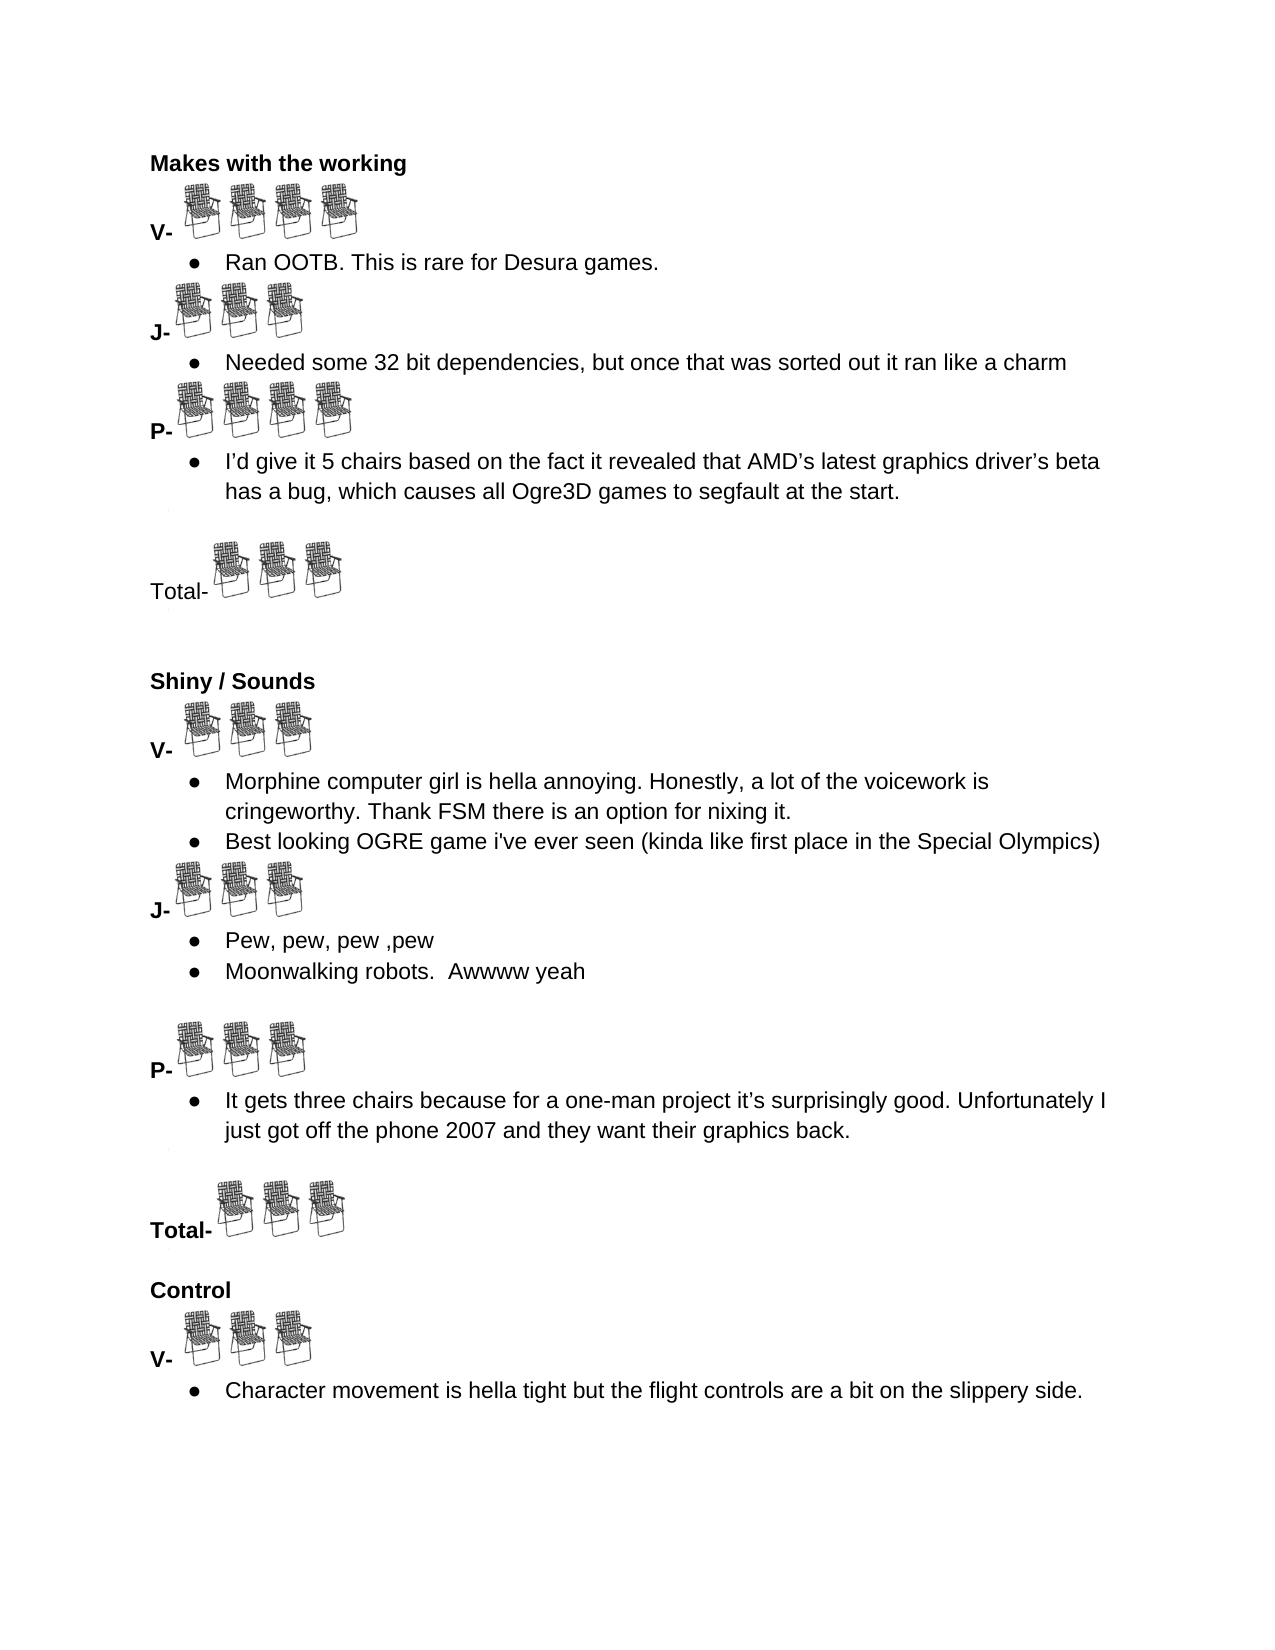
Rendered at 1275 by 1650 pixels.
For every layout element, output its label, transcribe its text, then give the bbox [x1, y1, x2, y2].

text Total- [150, 1178, 1125, 1243]
text P- [150, 1018, 1125, 1083]
picture [172, 378, 357, 440]
picture [179, 180, 363, 241]
picture [172, 1018, 311, 1079]
list Moonwalking robots. Awwww yeah [187, 958, 1125, 1014]
picture [170, 279, 308, 340]
list Character movement is hella tight but the flight controls are a bit on the slippery side. [187, 1377, 1125, 1403]
list Best looking OGRE game i've ever seen (kinda like first place in the Special Olympics) [187, 828, 1125, 854]
list Pew, pew, pew ,pew [187, 927, 1125, 954]
text P- [150, 379, 1125, 444]
text V- [150, 180, 1125, 246]
list It gets three chairs because for a one-man project it’s surprisingly good. Unfortunately I just got off the phone 2007 and they want their graphics back. [187, 1087, 1125, 1144]
text Shiny / Sounds [150, 668, 1125, 695]
text J- [150, 858, 1125, 924]
list I’d give it 5 chairs based on the fact it revealed that AMD’s latest graphics driver’s beta has a bug, which causes all Ogre3D games to segfault at the start. [187, 448, 1125, 505]
list Ran OOTB. This is rare for Desura games. [187, 249, 1125, 276]
text V- [150, 1307, 1125, 1373]
list Morphine computer girl is hella annoying. Honestly, a lot of the voicework is cringeworthy. Thank FSM there is an option for nixing it. [187, 768, 1125, 824]
text V- [150, 698, 1125, 764]
picture [212, 1177, 350, 1239]
text Makes with the working [150, 150, 1125, 176]
picture [179, 1307, 317, 1368]
picture [179, 698, 317, 759]
text Total- [150, 539, 1125, 604]
picture [208, 538, 347, 600]
list Needed some 32 bit dependencies, but once that was sorted out it ran like a charm [187, 349, 1125, 375]
text J- [150, 279, 1125, 345]
picture [170, 858, 308, 919]
text Control [150, 1277, 1125, 1304]
